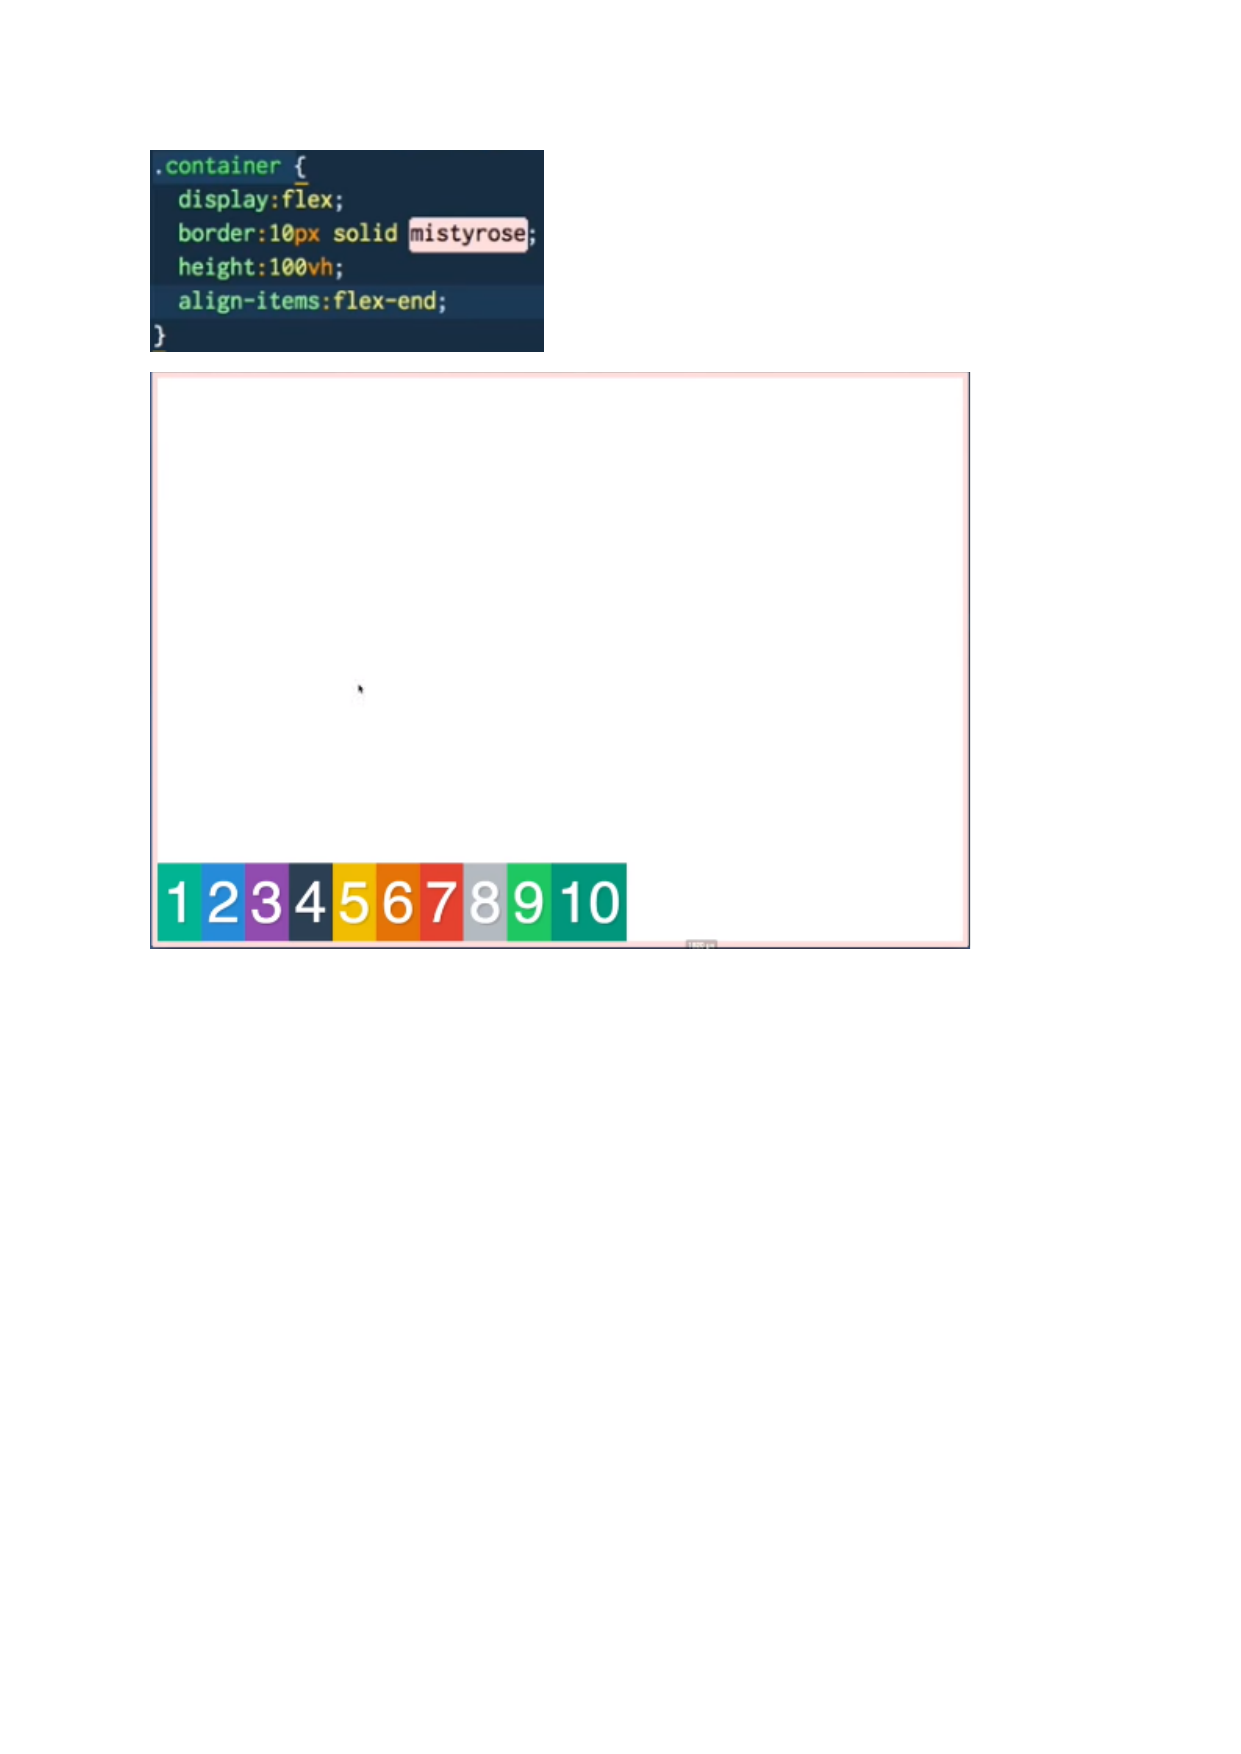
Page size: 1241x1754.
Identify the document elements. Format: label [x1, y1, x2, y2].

picture [150, 372, 971, 949]
picture [150, 150, 544, 352]
